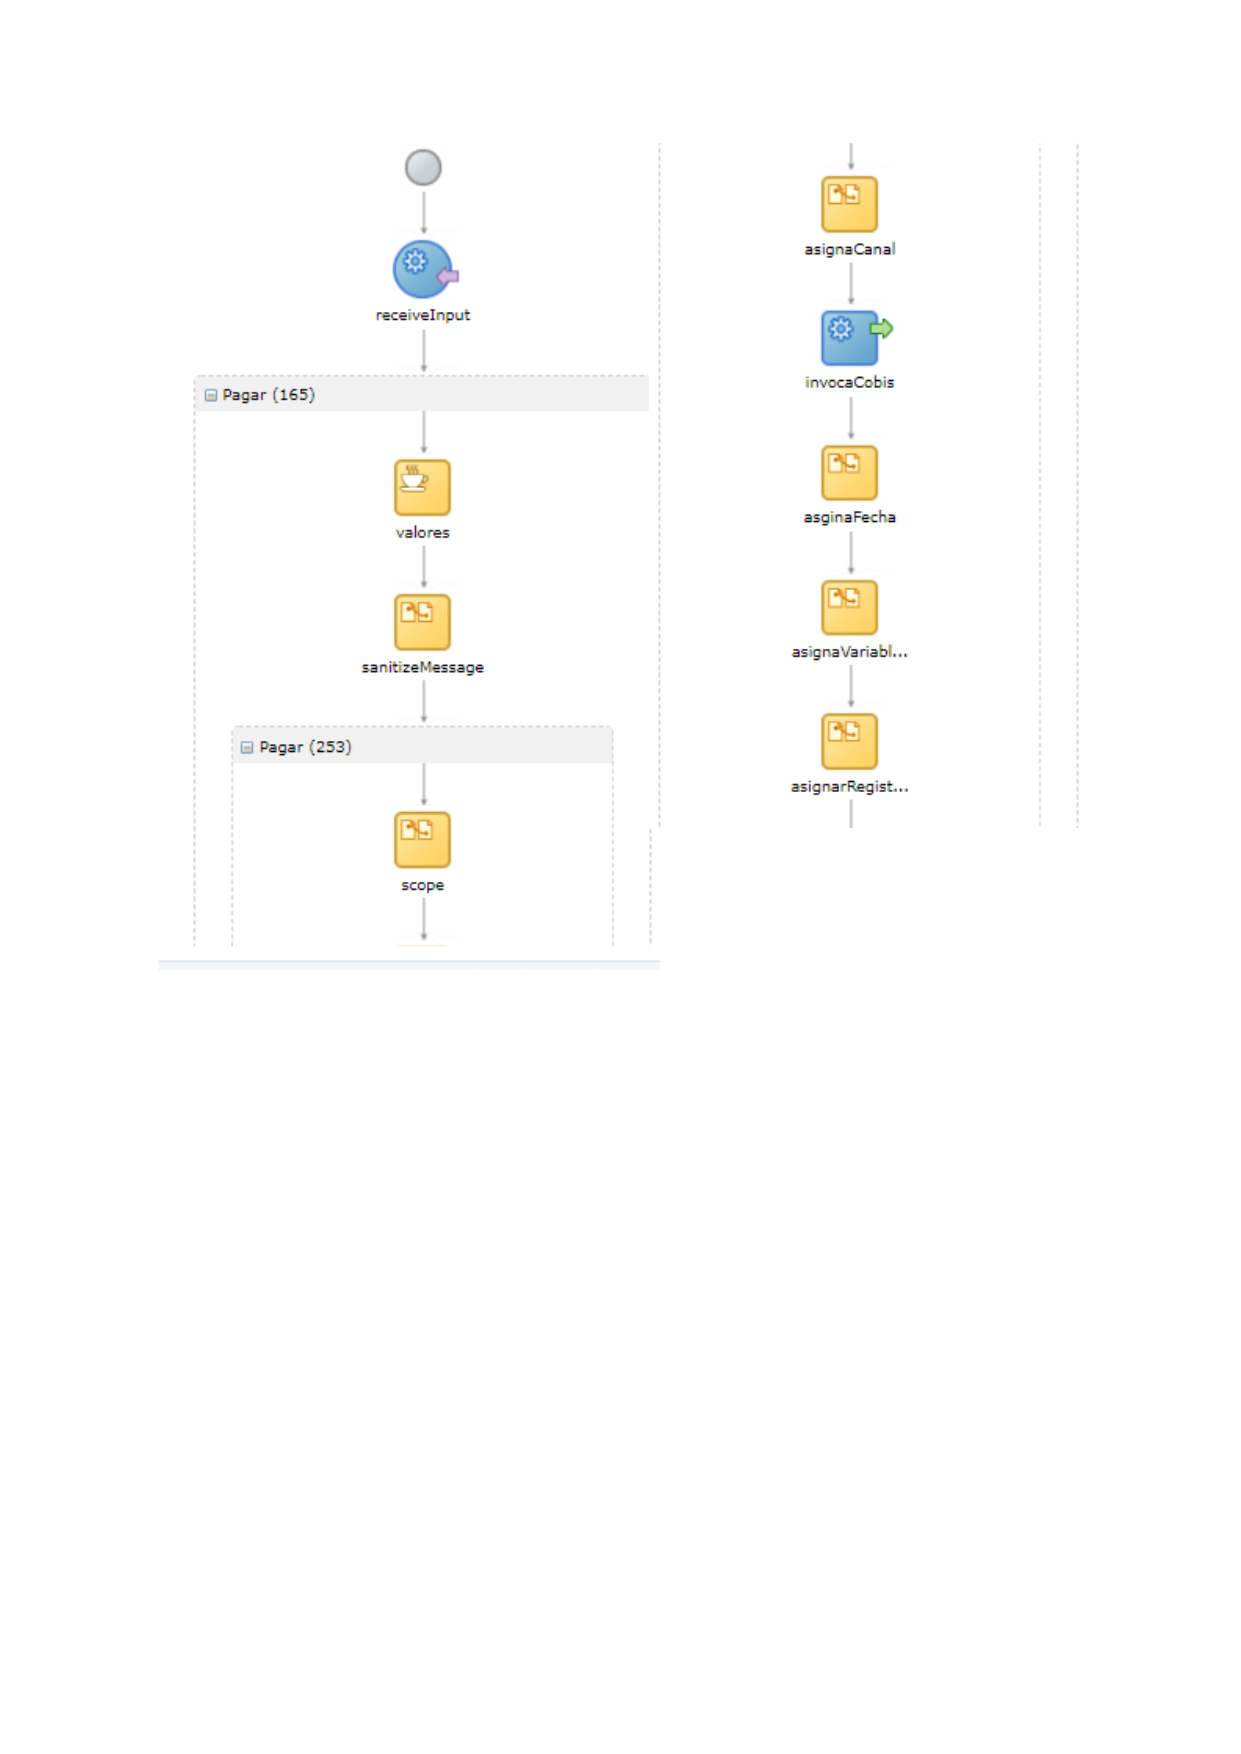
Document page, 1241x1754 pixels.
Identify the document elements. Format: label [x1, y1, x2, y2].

picture [158, 131, 1088, 978]
